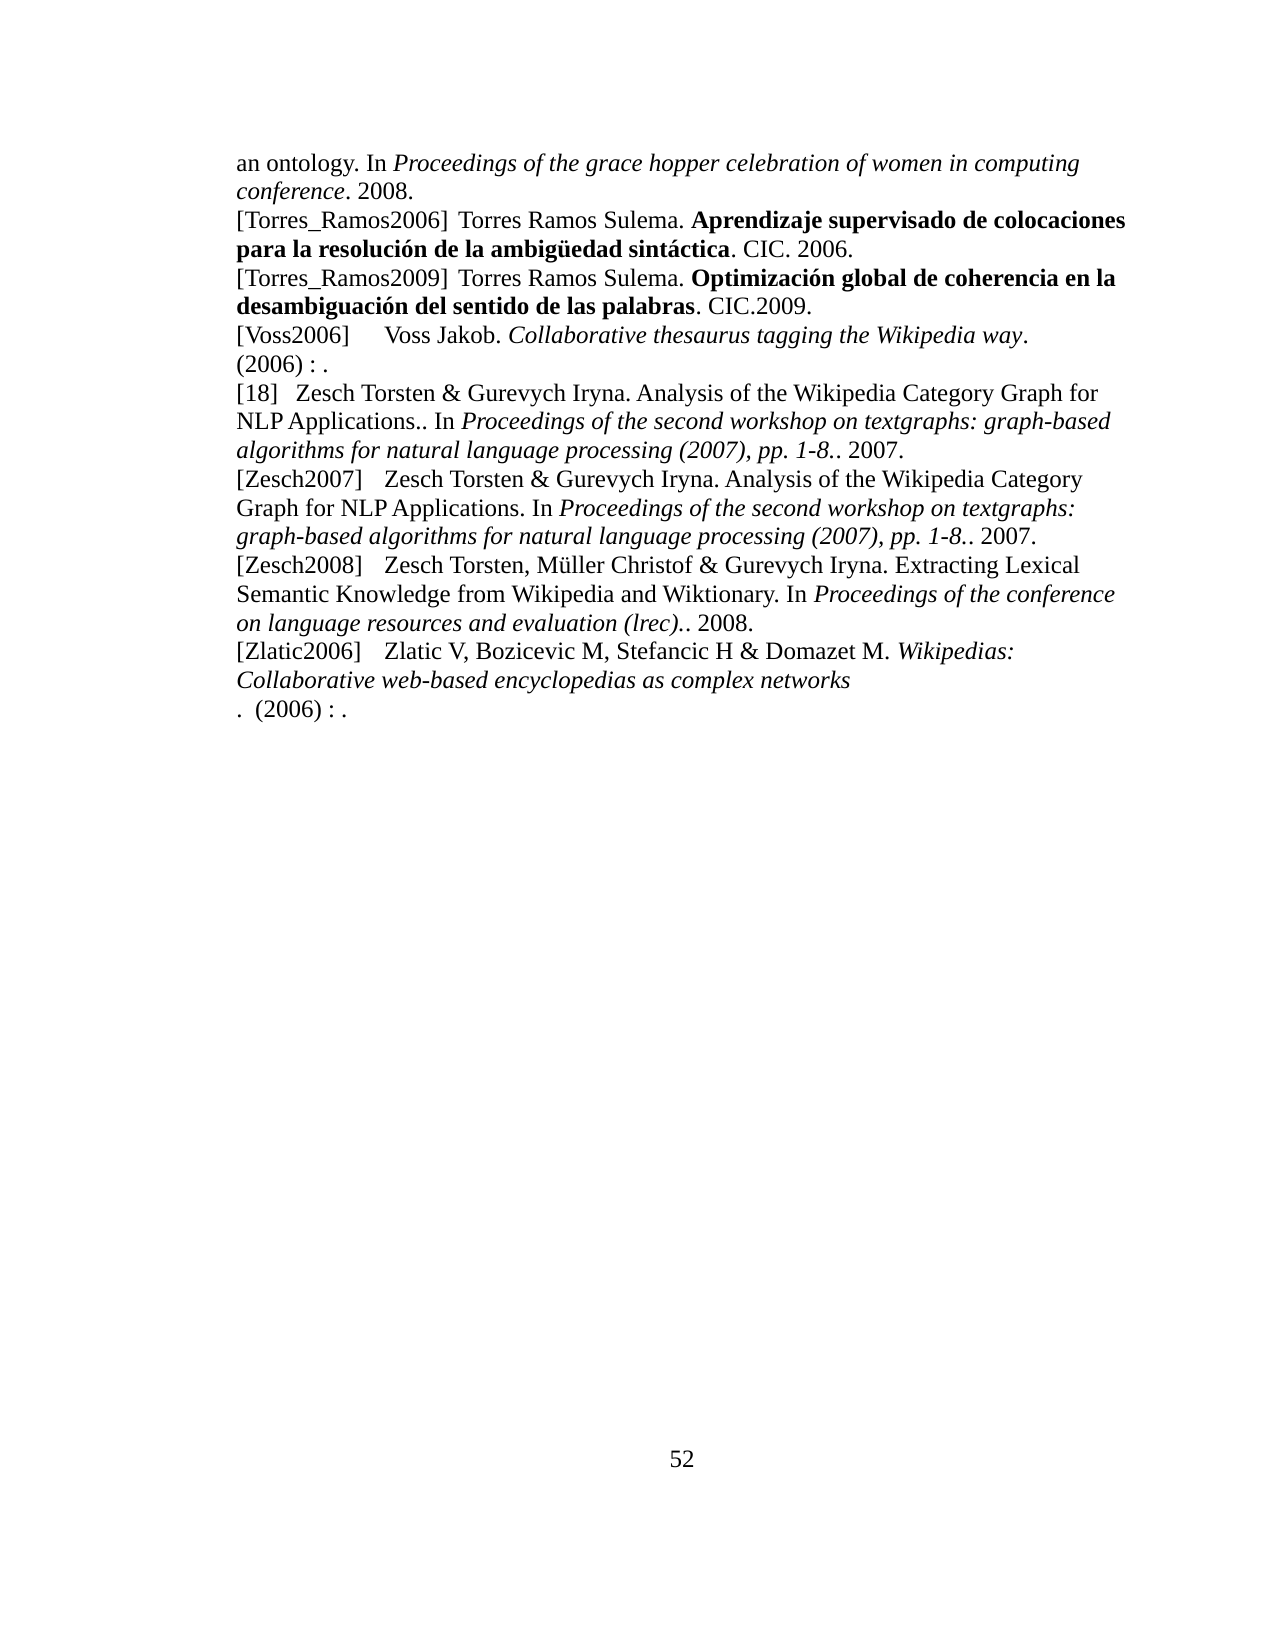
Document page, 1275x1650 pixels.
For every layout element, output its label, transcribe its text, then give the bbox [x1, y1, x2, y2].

text [Torres_Ramos2009] Torres Ramos Sulema. Optimización global de coherencia en la desambiguación del sentido de las palabras. CIC.2009. [236, 263, 1127, 320]
text [Zlatic2006] Zlatic V, Bozicevic M, Stefancic H & Domazet M. Wikipedias: Collaborative web-based encyclopedias as complex networks . (2006) : . [236, 636, 1127, 723]
text [18] Zesch Torsten & Gurevych Iryna. Analysis of the Wikipedia Category Graph for NLP Applications.. In Proceedings of the second workshop on textgraphs: graph-based algorithms for natural language processing (2007), pp. 1-8.. 2007. [236, 378, 1127, 464]
text an ontology. In Proceedings of the grace hopper celebration of women in computing conference. 2008. [236, 148, 1127, 205]
text [Torres_Ramos2006] Torres Ramos Sulema. Aprendizaje supervisado de colocaciones para la resolución de la ambigüedad sintáctica. CIC. 2006. [236, 205, 1127, 263]
text [Voss2006] Voss Jakob. Collaborative thesaurus tagging the Wikipedia way. (2006) : . [236, 320, 1127, 378]
text [Zesch2008] Zesch Torsten, Müller Christof & Gurevych Iryna. Extracting Lexical Semantic Knowledge from Wikipedia and Wiktionary. In Proceedings of the conference on language resources and evaluation (lrec).. 2008. [236, 550, 1127, 636]
text [Zesch2007] Zesch Torsten & Gurevych Iryna. Analysis of the Wikipedia Category Graph for NLP Applications. In Proceedings of the second workshop on textgraphs: graph-based algorithms for natural language processing (2007), pp. 1-8.. 2007. [236, 464, 1127, 550]
